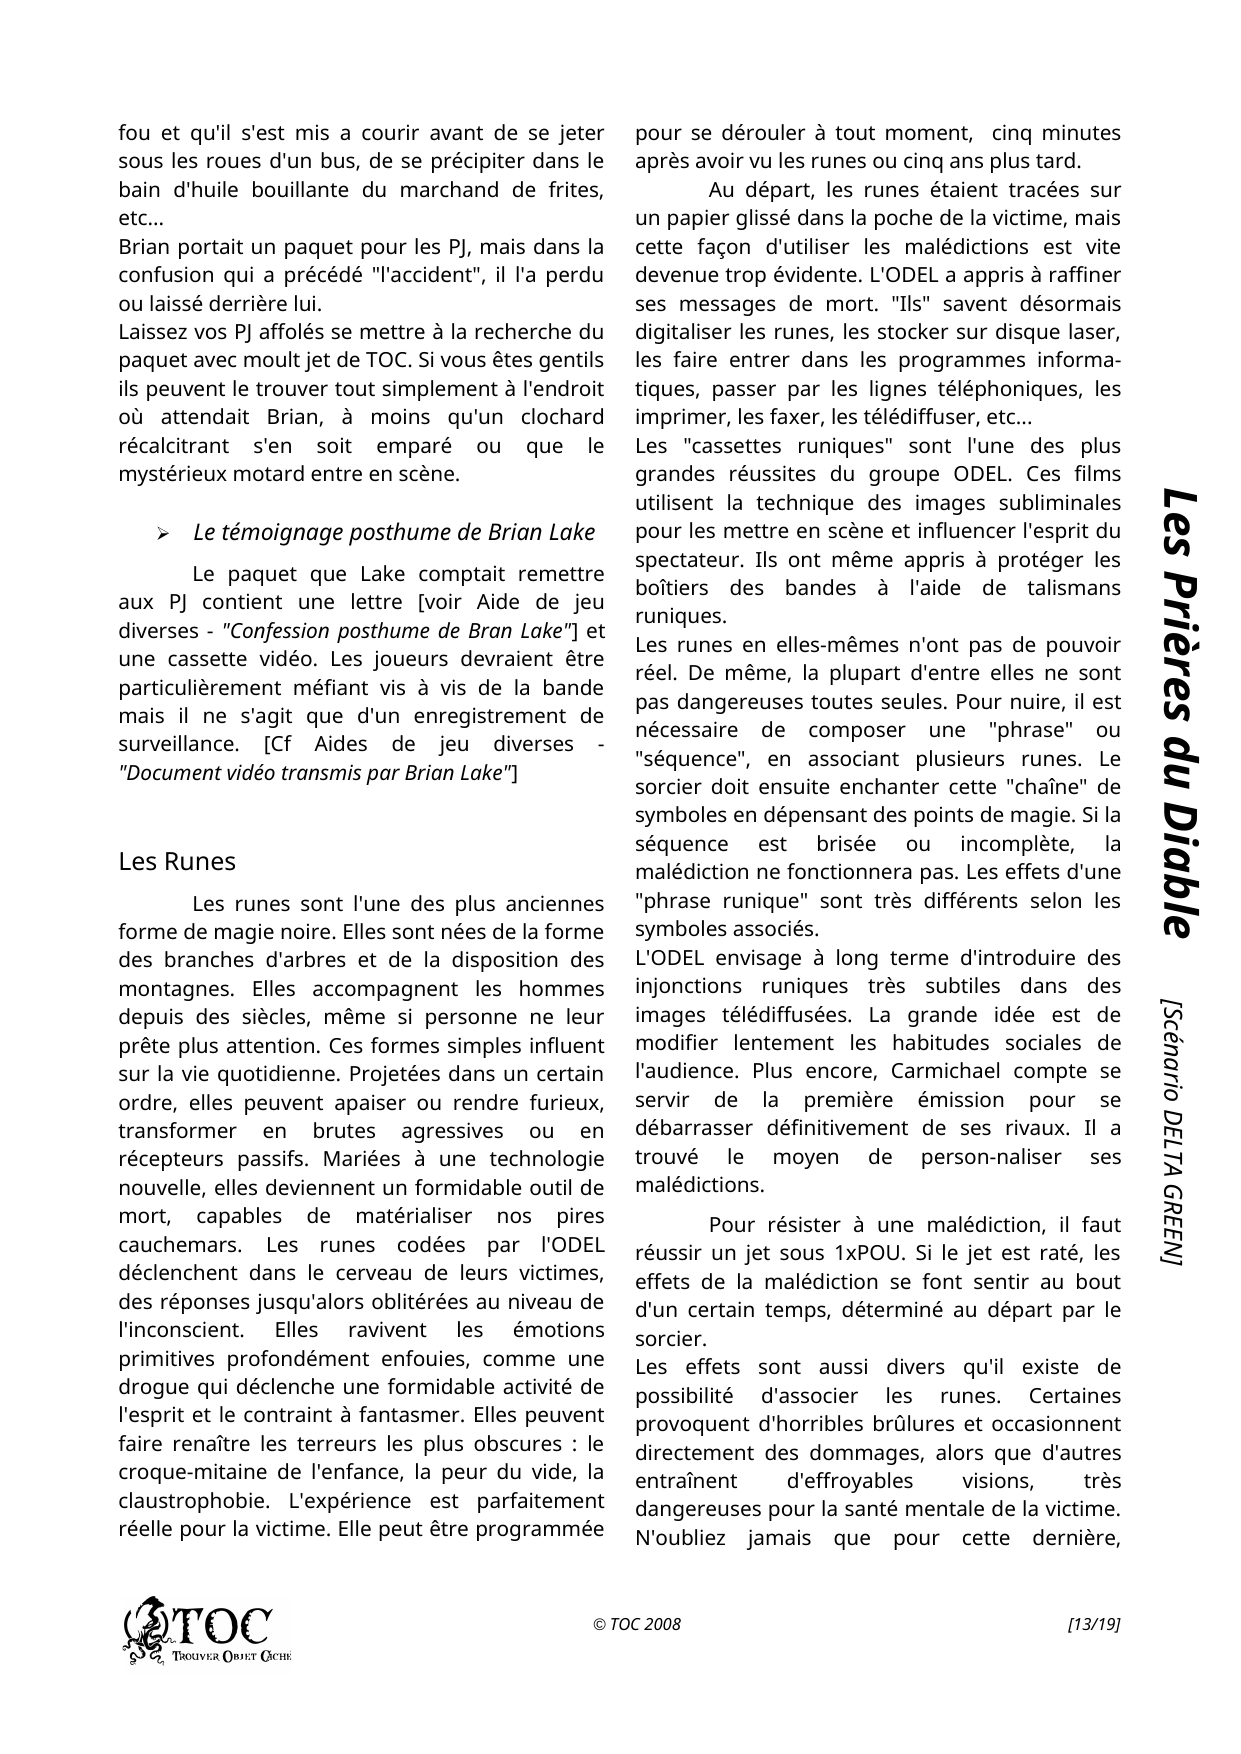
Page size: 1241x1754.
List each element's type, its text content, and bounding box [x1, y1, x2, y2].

text Les runes sont l'une des plus anciennes forme de magie noire. Elles sont nées de la forme des branches d'arbres et de la disposition des montagnes. Elles accompagnent les hommes depuis des siècles, même si personne ne leur prête plus attention. Ces formes simples influent sur la vie quotidienne. Projetées dans un certain ordre, elles peuvent apaiser ou rendre furieux, transformer en brutes agressives ou en récepteurs passifs. Mariées à une technologie nouvelle, elles deviennent un formidable outil de mort, capables de matérialiser nos pires cauchemars. Les runes codées par l'ODEL déclenchent dans le cerveau de leurs victimes, des réponses jusqu'alors oblitérées au niveau de l'inconscient. Elles ravivent les émotions primitives profondément enfouies, comme une drogue qui déclenche une formidable activité de l'esprit et le contraint à fantasmer. Elles peuvent faire renaître les terreurs les plus obscures : le croque-mitaine de l'enfance, la peur du vide, la claustrophobie. L'expérience est parfaitement réelle pour la victime. Elle peut être programmée [118, 889, 605, 1543]
text Les effets sont aussi divers qu'il existe de possibilité d'associer les runes. Certaines provoquent d'horribles brûlures et occasionnent directement des dommages, alors que d'autres entraînent d'effroyables visions, très dangereuses pour la santé mentale de la victime. N'oubliez jamais que pour cette dernière, [635, 1352, 1122, 1551]
text L'ODEL envisage à long terme d'introduire des injonctions runiques très subtiles dans des images télédiffusées. La grande idée est de modifier lentement les habitudes sociales de l'audience. Plus encore, Carmichael compte se servir de la première émission pour se débarrasser définitivement de ses rivaux. Il a trouvé le moyen de person-naliser ses malédictions. [635, 943, 1122, 1199]
text Les runes en elles-mêmes n'ont pas de pouvoir réel. De même, la plupart d'entre elles ne sont pas dangereuses toutes seules. Pour nuire, il est nécessaire de composer une "phrase" ou "séquence", en associant plusieurs runes. Le sorcier doit ensuite enchanter cette "chaîne" de symboles en dépensant des points de magie. Si la séquence est brisée ou incomplète, la malédiction ne fonctionnera pas. Les effets d'une "phrase runique" sont très différents selon les symboles associés. [635, 630, 1122, 943]
text Les Runes [118, 843, 605, 877]
text Au départ, les runes étaient tracées sur un papier glissé dans la poche de la victime, mais cette façon d'utiliser les malédictions est vite devenue trop évidente. L'ODEL a appris à raffiner ses messages de mort. "Ils" savent désormais digitaliser les runes, les stocker sur disque laser, les faire entrer dans les programmes informa-tiques, passer par les lignes téléphoniques, les imprimer, les faxer, les télédiffuser, etc... [635, 175, 1122, 431]
text Brian portait un paquet pour les PJ, mais dans la confusion qui a précédé "l'accident", il l'a perdu ou laissé derrière lui. [118, 232, 605, 317]
list Le témoignage posthume de Brian Lake [156, 516, 605, 547]
picture [122, 1596, 292, 1674]
text pour se dérouler à tout moment, cinq minutes après avoir vu les runes ou cinq ans plus tard. [635, 118, 1122, 175]
text Le paquet que Lake comptait remettre aux PJ contient une lettre [voir Aide de jeu diverses - "Confession posthume de Bran Lake"] et une cassette vidéo. Les joueurs devraient être particulièrement méfiant vis à vis de la bande mais il ne s'agit que d'un enregistrement de surveillance. [Cf Aides de jeu diverses - "Document vidéo transmis par Brian Lake"] [118, 559, 605, 786]
text Laissez vos PJ affolés se mettre à la recherche du paquet avec moult jet de TOC. Si vous êtes gentils ils peuvent le trouver tout simplement à l'endroit où attendait Brian, à moins qu'un clochard récalcitrant s'en soit emparé ou que le mystérieux motard entre en scène. [118, 317, 605, 488]
text Pour résister à une malédiction, il faut réussir un jet sous 1xPOU. Si le jet est raté, les effets de la malédiction se font sentir au bout d'un certain temps, déterminé au départ par le sorcier. [635, 1210, 1122, 1352]
text Les "cassettes runiques" sont l'une des plus grandes réussites du groupe ODEL. Ces films utilisent la technique des images subliminales pour les mettre en scène et influencer l'esprit du spectateur. Ils ont même appris à protéger les boîtiers des bandes à l'aide de talismans runiques. [635, 431, 1122, 630]
text fou et qu'il s'est mis a courir avant de se jeter sous les roues d'un bus, de se précipiter dans le bain d'huile bouillante du marchand de frites, etc... [118, 118, 605, 232]
